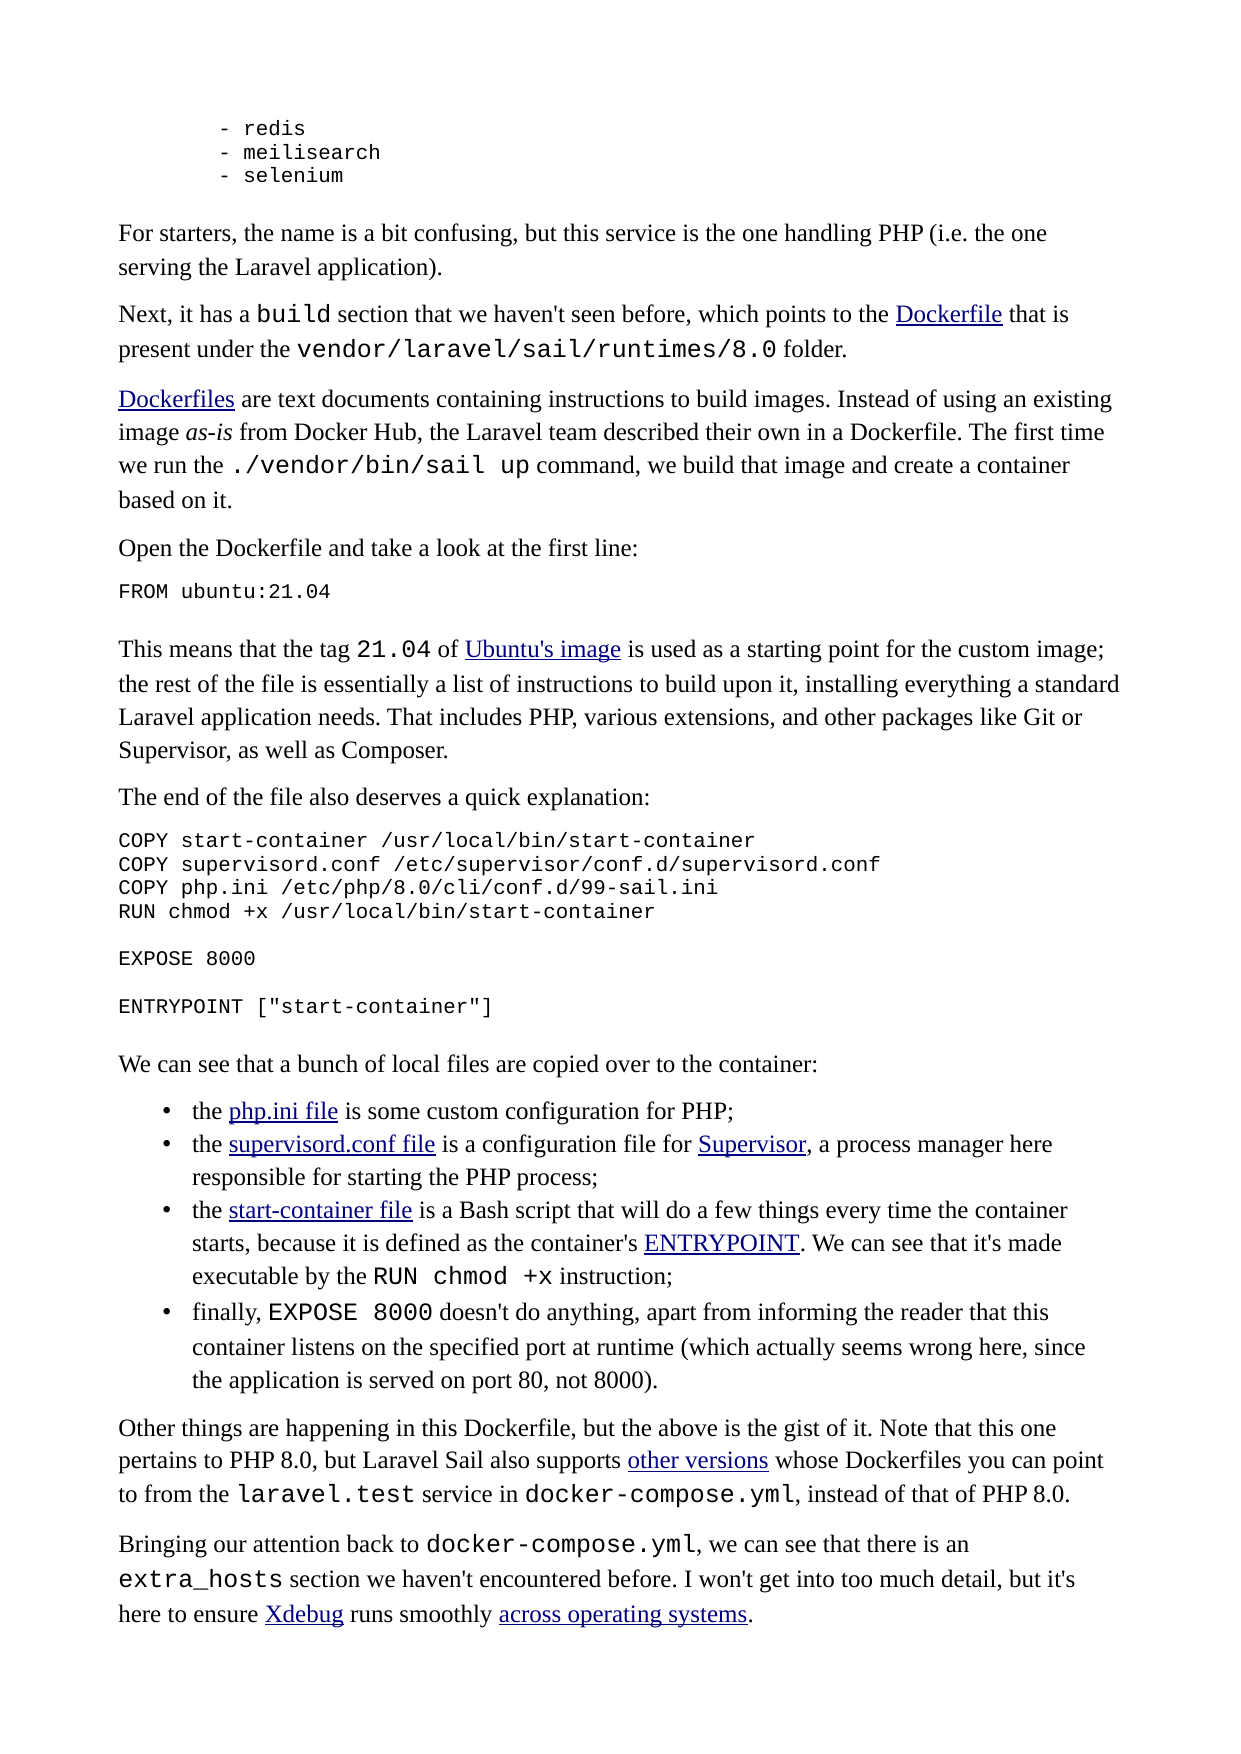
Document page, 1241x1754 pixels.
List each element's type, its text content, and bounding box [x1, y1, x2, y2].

list the start-container file is a Bash script that will do a few things every time the container starts, because it is defined as the container's ENTRYPOINT. We can see that it's made executable by the RUN chmod +x instruction; [162, 1195, 1122, 1292]
text - redis [118, 118, 1122, 142]
text Dockerfiles are text documents containing instructions to build images. Instead of using an existing image as-is from Docker Hub, the Laravel team described their own in a Dockerfile. The first time we run the ./vendor/bin/sail up command, we build that image and create a container based on it. [118, 384, 1122, 514]
text Other things are happening in this Dockerfile, but the above is the gist of it. Note that this one pertains to PHP 8.0, but Laravel Sail also supports other versions whose Dockerfiles you can point to from the laravel.test service in docker-compose.yml, instead of that of PHP 8.0. [118, 1413, 1122, 1509]
text COPY supervisord.conf /etc/supervisor/conf.d/supervisord.conf [118, 854, 1122, 877]
text Next, it has a build section that we haven't seen before, which points to the Dockerfile that is present under the vendor/laravel/sail/runtimes/8.0 folder. [118, 299, 1122, 365]
text Bringing our attention back to docker-compose.yml, we can see that there is an extra_hosts section we haven't encountered before. I won't get into too much detail, but it's here to ensure Xdebug runs smoothly across operating systems. [118, 1529, 1122, 1628]
text We can see that a bunch of local files are copied over to the container: [118, 1049, 1122, 1077]
list the php.ini file is some custom configuration for PHP; [162, 1096, 1122, 1125]
text Open the Dockerfile and take a look at the first line: [118, 533, 1122, 562]
text The end of the file also deserves a quick explanation: [118, 782, 1122, 811]
text - selenium [118, 165, 1122, 189]
text EXPOSE 8000 [118, 948, 1122, 972]
text RUN chmod +x /usr/local/bin/start-container [118, 901, 1122, 925]
text COPY php.ini /etc/php/8.0/cli/conf.d/99-sail.ini [118, 877, 1122, 901]
text This means that the tag 21.04 of Ubuntu's image is used as a starting point for the custom image; the rest of the file is essentially a list of instructions to build upon it, installing everything a standard Laravel application needs. That includes PHP, various extensions, and other packages like Git or Supervisor, as well as Composer. [118, 634, 1122, 764]
text FROM ubuntu:21.04 [118, 581, 1122, 604]
list finally, EXPOSE 8000 doesn't do anything, apart from informing the reader that this container listens on the specified port at runtime (which actually seems wrong here, since the application is served on port 80, not 8000). [162, 1297, 1122, 1394]
text COPY start-container /usr/local/bin/start-container [118, 830, 1122, 854]
list the supervisord.conf file is a configuration file for Supervisor, a process manager here responsible for starting the PHP process; [162, 1129, 1122, 1191]
text ENTRYPOINT ["start-container"] [118, 996, 1122, 1019]
text For starters, the name is a bit confusing, but this service is the one handling PHP (i.e. the one serving the Laravel application). [118, 218, 1122, 280]
text - meilisearch [118, 142, 1122, 165]
